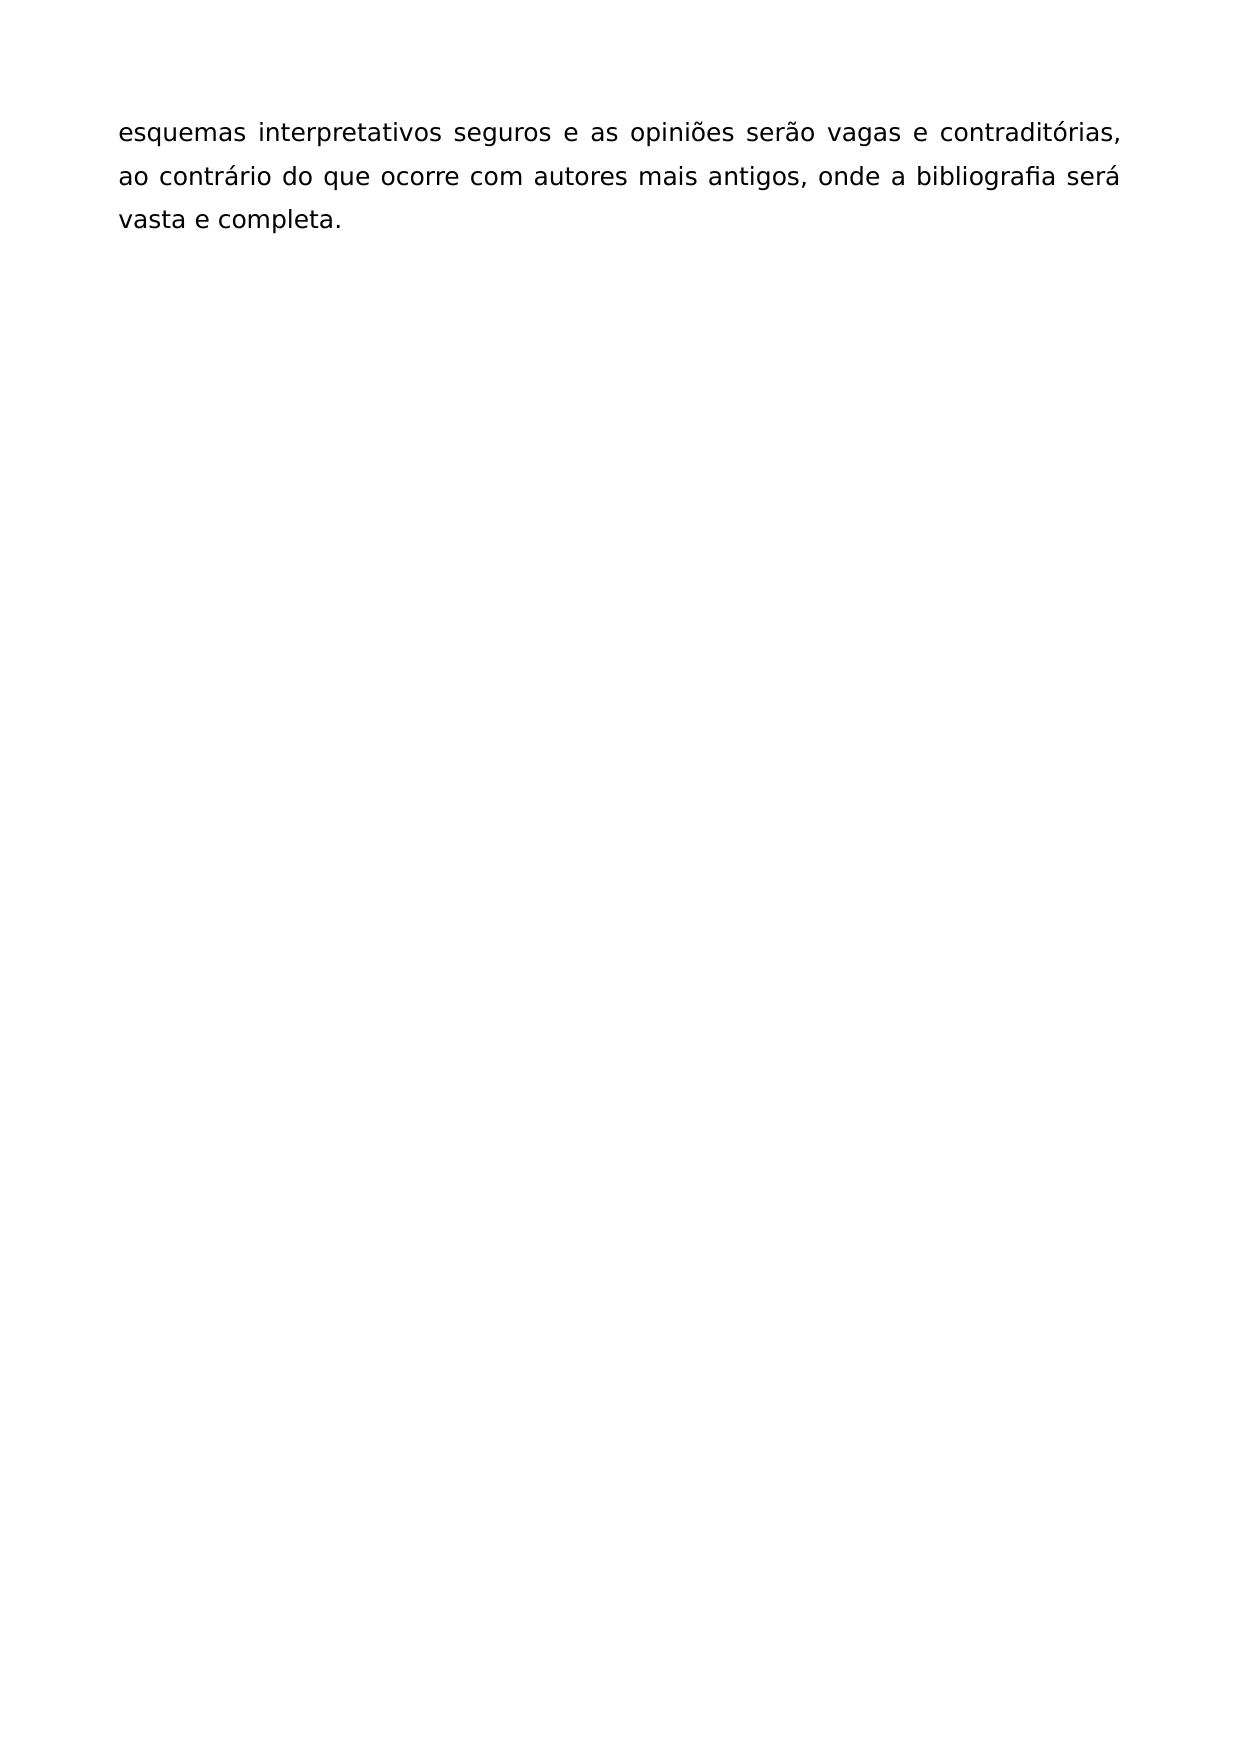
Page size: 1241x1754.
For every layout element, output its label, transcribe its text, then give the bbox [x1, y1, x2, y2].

text esquemas interpretativos seguros e as opiniões serão vagas e contraditórias, ao contrário do que ocorre com autores mais antigos, onde a bibliografia será vasta e completa. [118, 118, 1122, 235]
